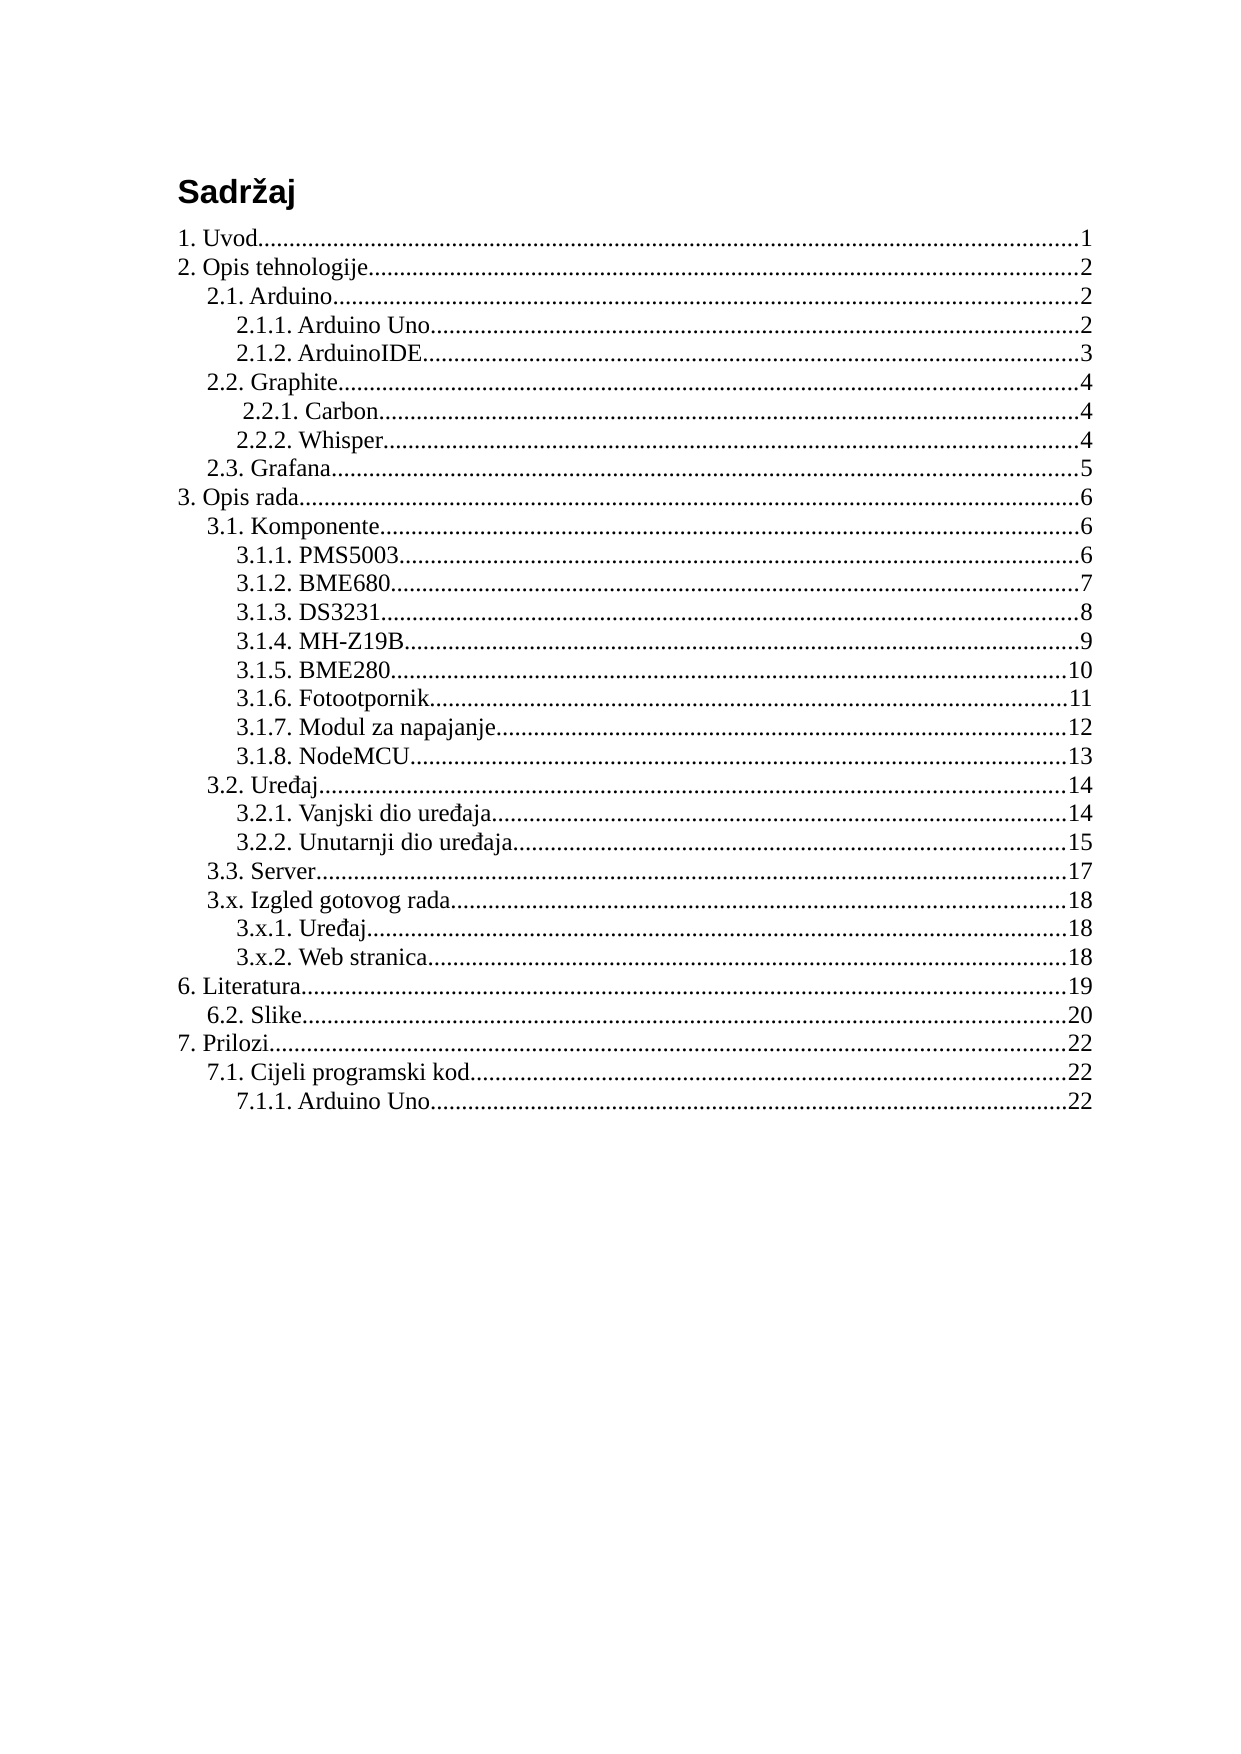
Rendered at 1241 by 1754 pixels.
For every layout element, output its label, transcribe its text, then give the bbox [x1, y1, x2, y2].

text 6.2. Slike 20 [207, 1000, 1093, 1028]
text 2. Opis tehnologije 2 [177, 252, 1093, 281]
text 3.1.3. DS3231 8 [236, 597, 1093, 626]
text 2.2.2. Whisper 4 [236, 425, 1093, 453]
text 3.x.1. Uređaj 18 [236, 913, 1093, 942]
text 3.x. Izgled gotovog rada 18 [207, 885, 1093, 913]
text 3.1.7. Modul za napajanje 12 [236, 712, 1093, 741]
text 3.1.8. NodeMCU 13 [236, 741, 1093, 770]
subtitle Sadržaj [177, 173, 1093, 211]
text 3.3. Server 17 [207, 856, 1093, 885]
text 2.1.1. Arduino Uno 2 [236, 310, 1093, 338]
text 7.1.1. Arduino Uno 22 [236, 1086, 1093, 1115]
text 3.1.5. BME280 10 [236, 655, 1093, 683]
text 3.1.6. Fotootpornik 11 [236, 683, 1093, 712]
text 3.1.2. BME680 7 [236, 568, 1093, 597]
text 2.3. Grafana 5 [207, 453, 1093, 482]
text 3.2. Uređaj 14 [207, 770, 1093, 798]
text 3.2.1. Vanjski dio uređaja 14 [236, 798, 1093, 827]
text 2.1. Arduino 2 [207, 281, 1093, 310]
text 3.1. Komponente 6 [207, 511, 1093, 540]
text 3.x.2. Web stranica 18 [236, 942, 1093, 971]
text 6. Literatura 19 [177, 971, 1093, 1000]
text 1. Uvod 1 [177, 223, 1093, 252]
text 3. Opis rada 6 [177, 482, 1093, 511]
text 2.2. Graphite 4 [207, 367, 1093, 396]
text 3.1.4. MH-Z19B 9 [236, 626, 1093, 655]
text 2.1.2. ArduinoIDE 3 [236, 338, 1093, 367]
text 7.1. Cijeli programski kod 22 [207, 1057, 1093, 1086]
text 3.1.1. PMS5003 6 [236, 540, 1093, 568]
text 7. Prilozi 22 [177, 1028, 1093, 1057]
text 2.2.1. Carbon 4 [236, 396, 1093, 425]
text 3.2.2. Unutarnji dio uređaja 15 [236, 827, 1093, 856]
